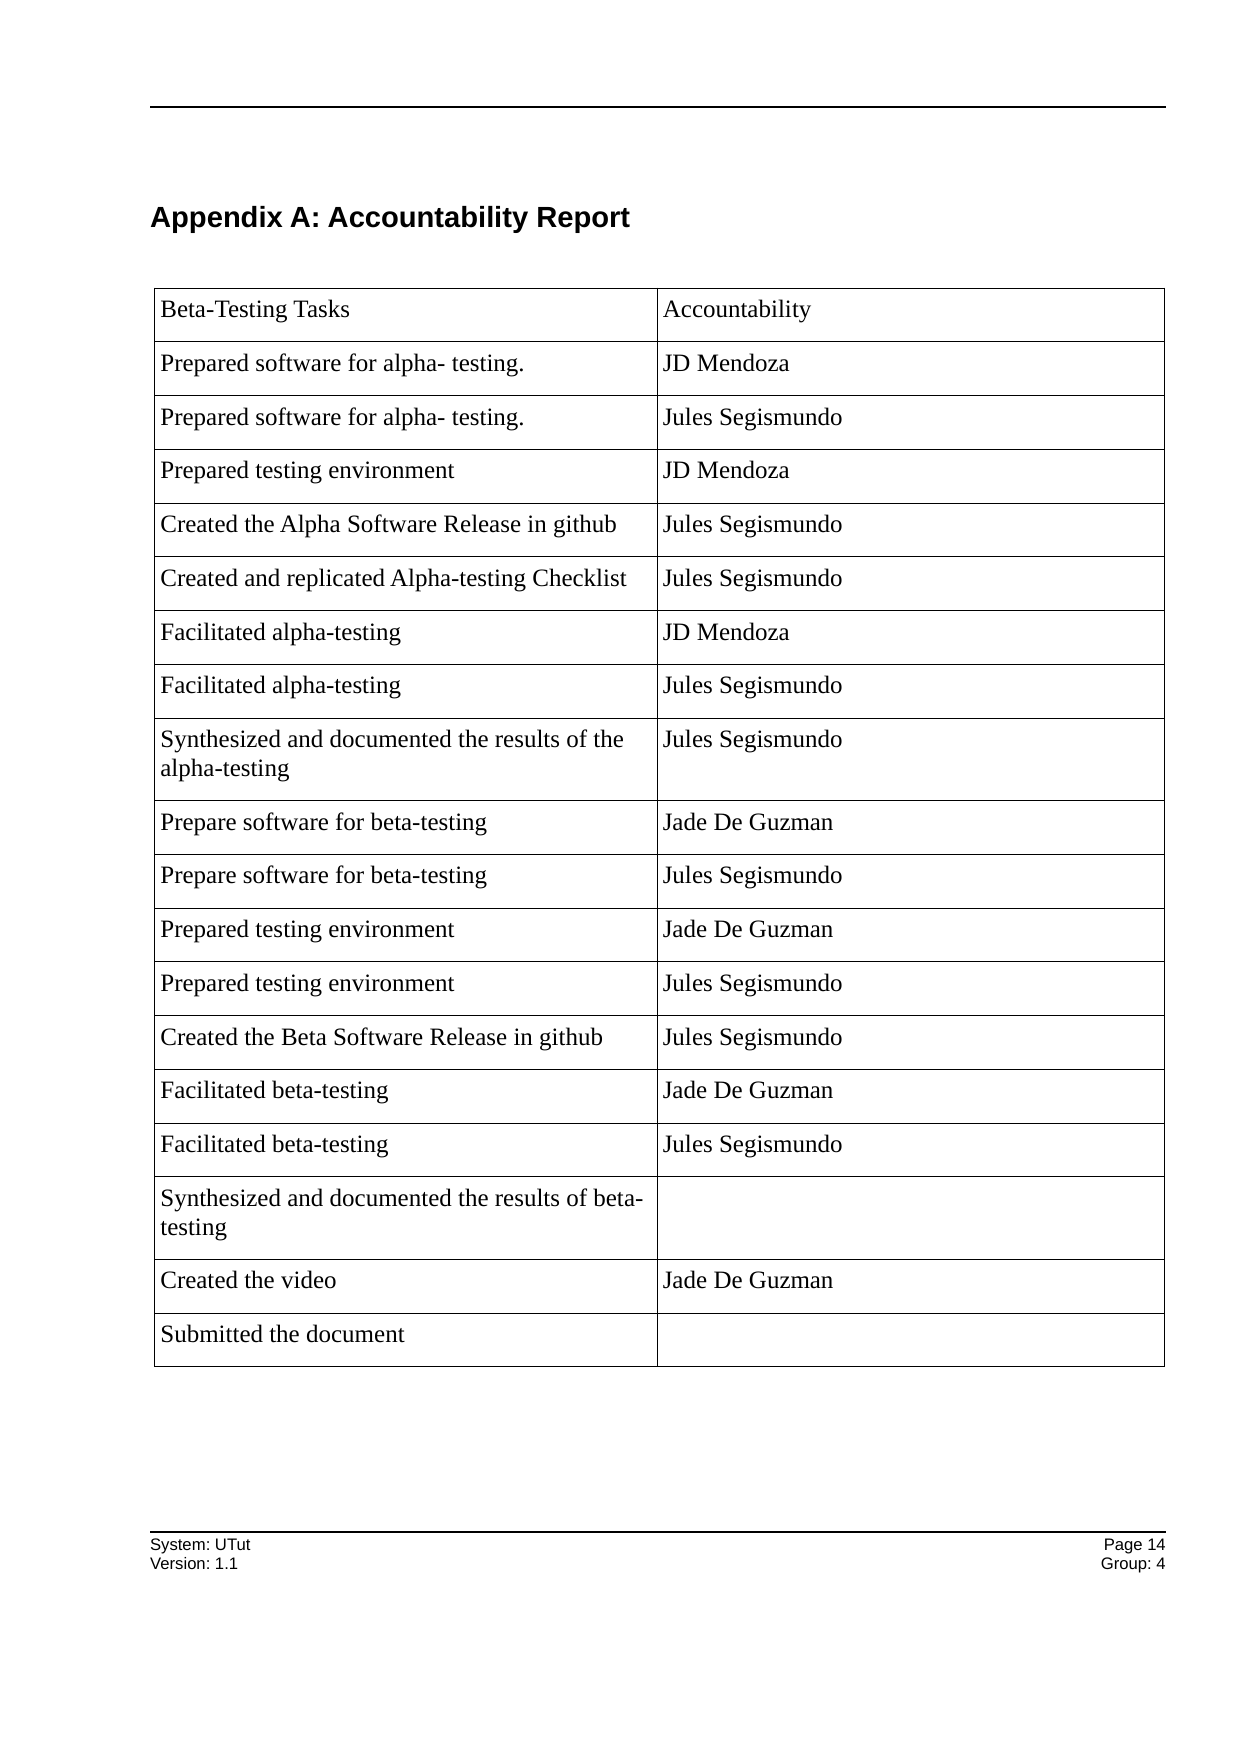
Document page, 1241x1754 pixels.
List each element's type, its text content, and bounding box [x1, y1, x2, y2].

table_cell Created the video [155, 1260, 657, 1312]
table_cell Jules Segismundo [658, 1016, 1164, 1069]
table_cell Jade De Guzman [658, 1070, 1164, 1122]
table_cell Prepare software for beta-testing [155, 801, 657, 854]
table_cell Jules Segismundo [658, 855, 1164, 907]
table_cell Jade De Guzman [658, 1260, 1164, 1312]
table_cell Submitted the document [155, 1314, 657, 1366]
table_cell Jade De Guzman [658, 909, 1164, 961]
table_cell JD Mendoza [658, 342, 1164, 395]
table_header Beta-Testing Tasks [155, 289, 657, 341]
table_cell Jules Segismundo [658, 962, 1164, 1015]
table_cell Created and replicated Alpha-testing Checklist [155, 557, 657, 610]
table_cell JD Mendoza [658, 611, 1164, 664]
table_cell Facilitated alpha-testing [155, 665, 657, 717]
table_cell Prepared software for alpha- testing. [155, 396, 657, 449]
table_cell Synthesized and documented the results of beta-testing [155, 1177, 657, 1259]
table_cell Created the Alpha Software Release in github [155, 504, 657, 556]
table_cell Prepare software for beta-testing [155, 855, 657, 907]
table_cell Facilitated beta-testing [155, 1070, 657, 1122]
table_cell Synthesized and documented the results of the alpha-testing [155, 719, 657, 800]
table_cell Jules Segismundo [658, 557, 1164, 610]
table_cell Jules Segismundo [658, 719, 1164, 800]
table_cell Jade De Guzman [658, 801, 1164, 854]
table_cell Jules Segismundo [658, 396, 1164, 449]
table_cell Jules Segismundo [658, 504, 1164, 556]
table_header Accountability [658, 289, 1164, 341]
subtitle Appendix A: Accountability Report [150, 200, 1166, 234]
table_cell Created the Beta Software Release in github [155, 1016, 657, 1069]
table_cell [658, 1314, 1164, 1366]
table_cell Facilitated alpha-testing [155, 611, 657, 664]
table_cell Prepared testing environment [155, 909, 657, 961]
table_cell Prepared testing environment [155, 450, 657, 502]
table_cell Jules Segismundo [658, 1124, 1164, 1176]
table_cell Prepared testing environment [155, 962, 657, 1015]
table_cell Facilitated beta-testing [155, 1124, 657, 1176]
table_cell [658, 1177, 1164, 1259]
table_cell JD Mendoza [658, 450, 1164, 502]
table_cell Prepared software for alpha- testing. [155, 342, 657, 395]
table_cell Jules Segismundo [658, 665, 1164, 717]
